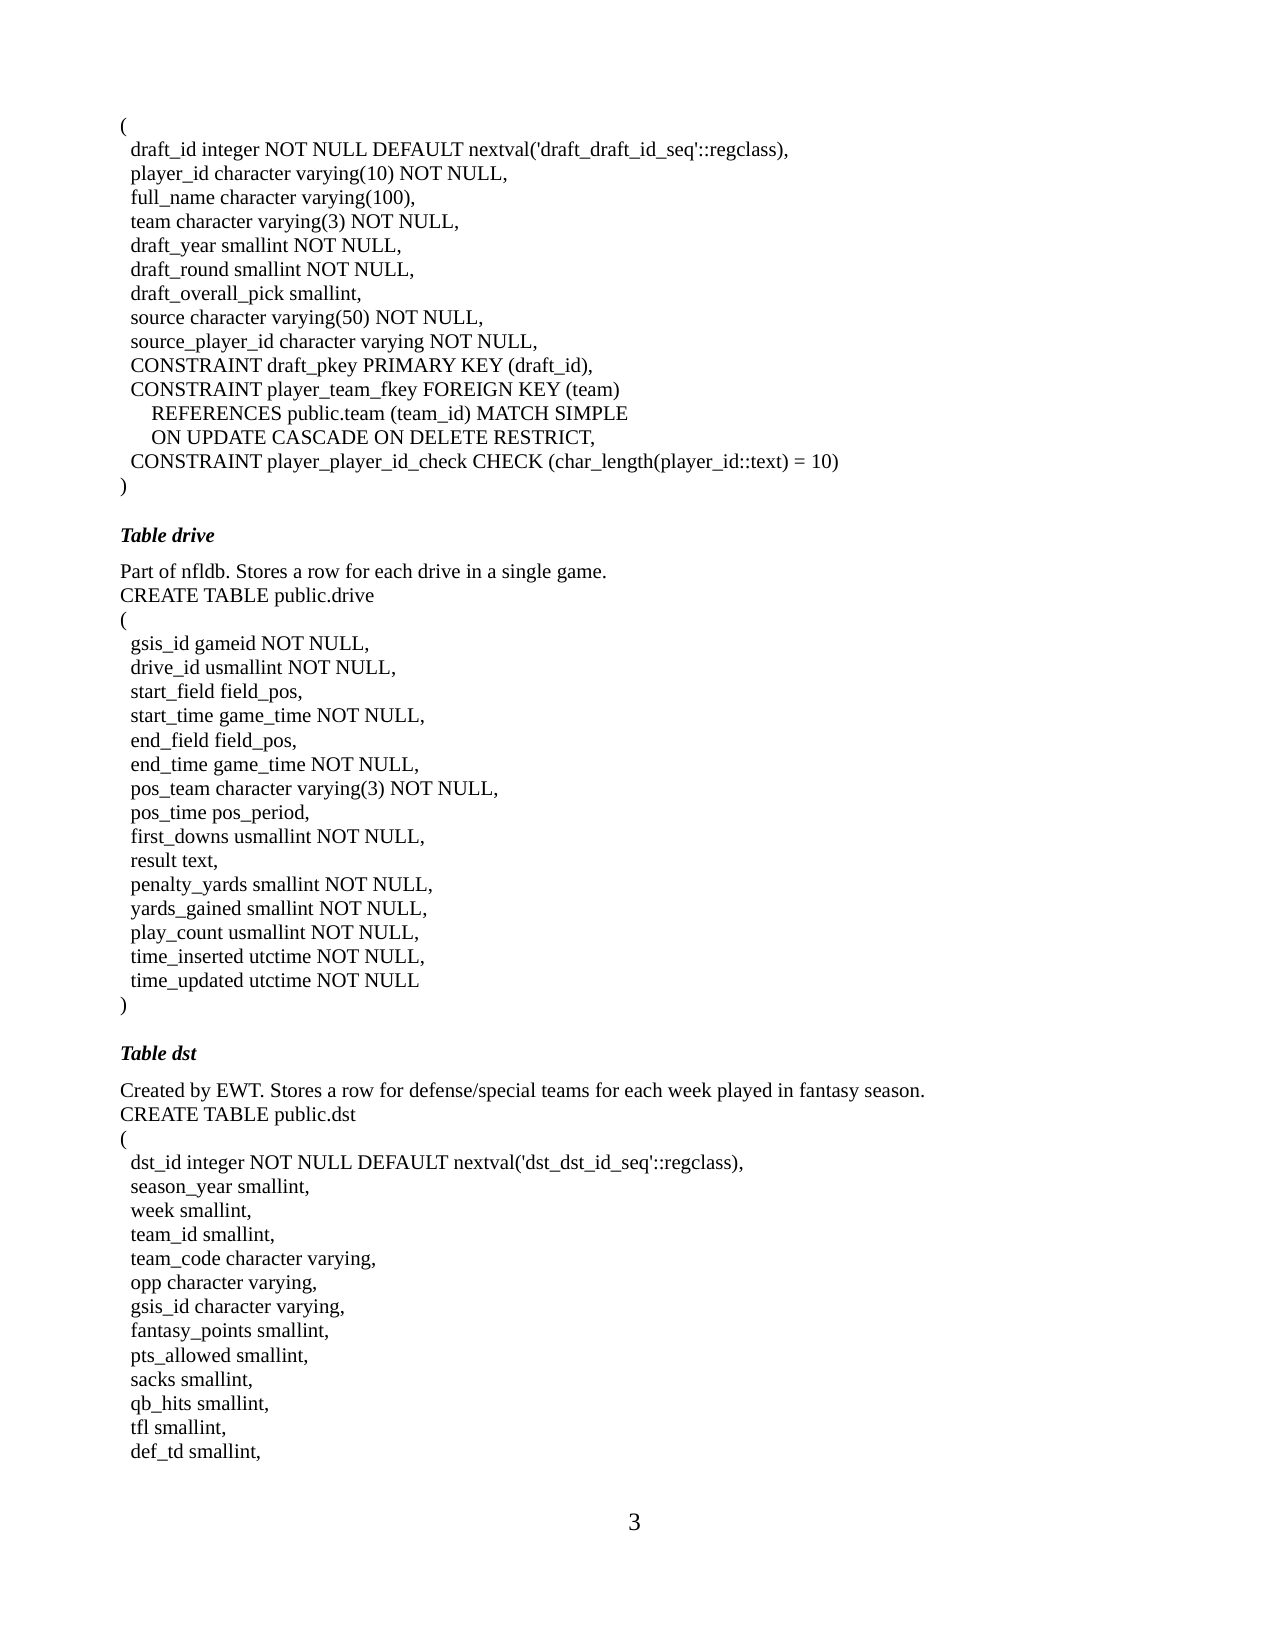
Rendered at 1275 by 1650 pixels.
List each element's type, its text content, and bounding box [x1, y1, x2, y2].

text gsis_id gameid NOT NULL, [120, 631, 1155, 655]
text player_id character varying(10) NOT NULL, [120, 161, 1155, 185]
text end_field field_pos, [120, 727, 1155, 752]
text CREATE TABLE public.dst [120, 1102, 1155, 1126]
text CONSTRAINT player_team_fkey FOREIGN KEY (team) [120, 377, 1155, 401]
text result text, [120, 848, 1155, 872]
text time_updated utctime NOT NULL [120, 968, 1155, 992]
text draft_year smallint NOT NULL, [120, 233, 1155, 257]
text penalty_yards smallint NOT NULL, [120, 872, 1155, 896]
text sacks smallint, [120, 1367, 1155, 1391]
text team_code character varying, [120, 1246, 1155, 1270]
text Part of nfldb. Stores a row for each drive in a single game. [120, 559, 1155, 583]
text CONSTRAINT draft_pkey PRIMARY KEY (draft_id), [120, 353, 1155, 377]
text ( [120, 607, 1155, 631]
text def_td smallint, [120, 1439, 1155, 1463]
text yards_gained smallint NOT NULL, [120, 896, 1155, 920]
text qb_hits smallint, [120, 1391, 1155, 1415]
text week smallint, [120, 1198, 1155, 1222]
text draft_overall_pick smallint, [120, 281, 1155, 305]
text play_count usmallint NOT NULL, [120, 920, 1155, 944]
text CONSTRAINT player_player_id_check CHECK (char_length(player_id::text) = 10) [120, 449, 1155, 473]
text ( [120, 1126, 1155, 1150]
text pos_team character varying(3) NOT NULL, [120, 776, 1155, 800]
text REFERENCES public.team (team_id) MATCH SIMPLE [120, 401, 1155, 425]
subtitle Table dst [120, 1041, 1155, 1065]
text source_player_id character varying NOT NULL, [120, 329, 1155, 353]
text start_time game_time NOT NULL, [120, 703, 1155, 727]
text gsis_id character varying, [120, 1294, 1155, 1318]
text end_time game_time NOT NULL, [120, 752, 1155, 776]
text first_downs usmallint NOT NULL, [120, 824, 1155, 848]
text drive_id usmallint NOT NULL, [120, 655, 1155, 679]
text tfl smallint, [120, 1415, 1155, 1439]
text fantasy_points smallint, [120, 1318, 1155, 1342]
text draft_id integer NOT NULL DEFAULT nextval('draft_draft_id_seq'::regclass), [120, 137, 1155, 161]
text ) [120, 992, 1155, 1016]
text opp character varying, [120, 1270, 1155, 1294]
text ) [120, 473, 1155, 497]
text dst_id integer NOT NULL DEFAULT nextval('dst_dst_id_seq'::regclass), [120, 1150, 1155, 1174]
text draft_round smallint NOT NULL, [120, 257, 1155, 281]
text source character varying(50) NOT NULL, [120, 305, 1155, 329]
text pts_allowed smallint, [120, 1342, 1155, 1367]
text CREATE TABLE public.drive [120, 583, 1155, 607]
text season_year smallint, [120, 1174, 1155, 1198]
text time_inserted utctime NOT NULL, [120, 944, 1155, 968]
subtitle Table drive [120, 522, 1155, 547]
text team character varying(3) NOT NULL, [120, 209, 1155, 233]
text full_name character varying(100), [120, 185, 1155, 209]
text ON UPDATE CASCADE ON DELETE RESTRICT, [120, 425, 1155, 449]
text pos_time pos_period, [120, 800, 1155, 824]
text start_field field_pos, [120, 679, 1155, 703]
text ( [120, 112, 1155, 137]
text team_id smallint, [120, 1222, 1155, 1246]
text Created by EWT. Stores a row for defense/special teams for each week played in fantasy season. [120, 1078, 1155, 1102]
